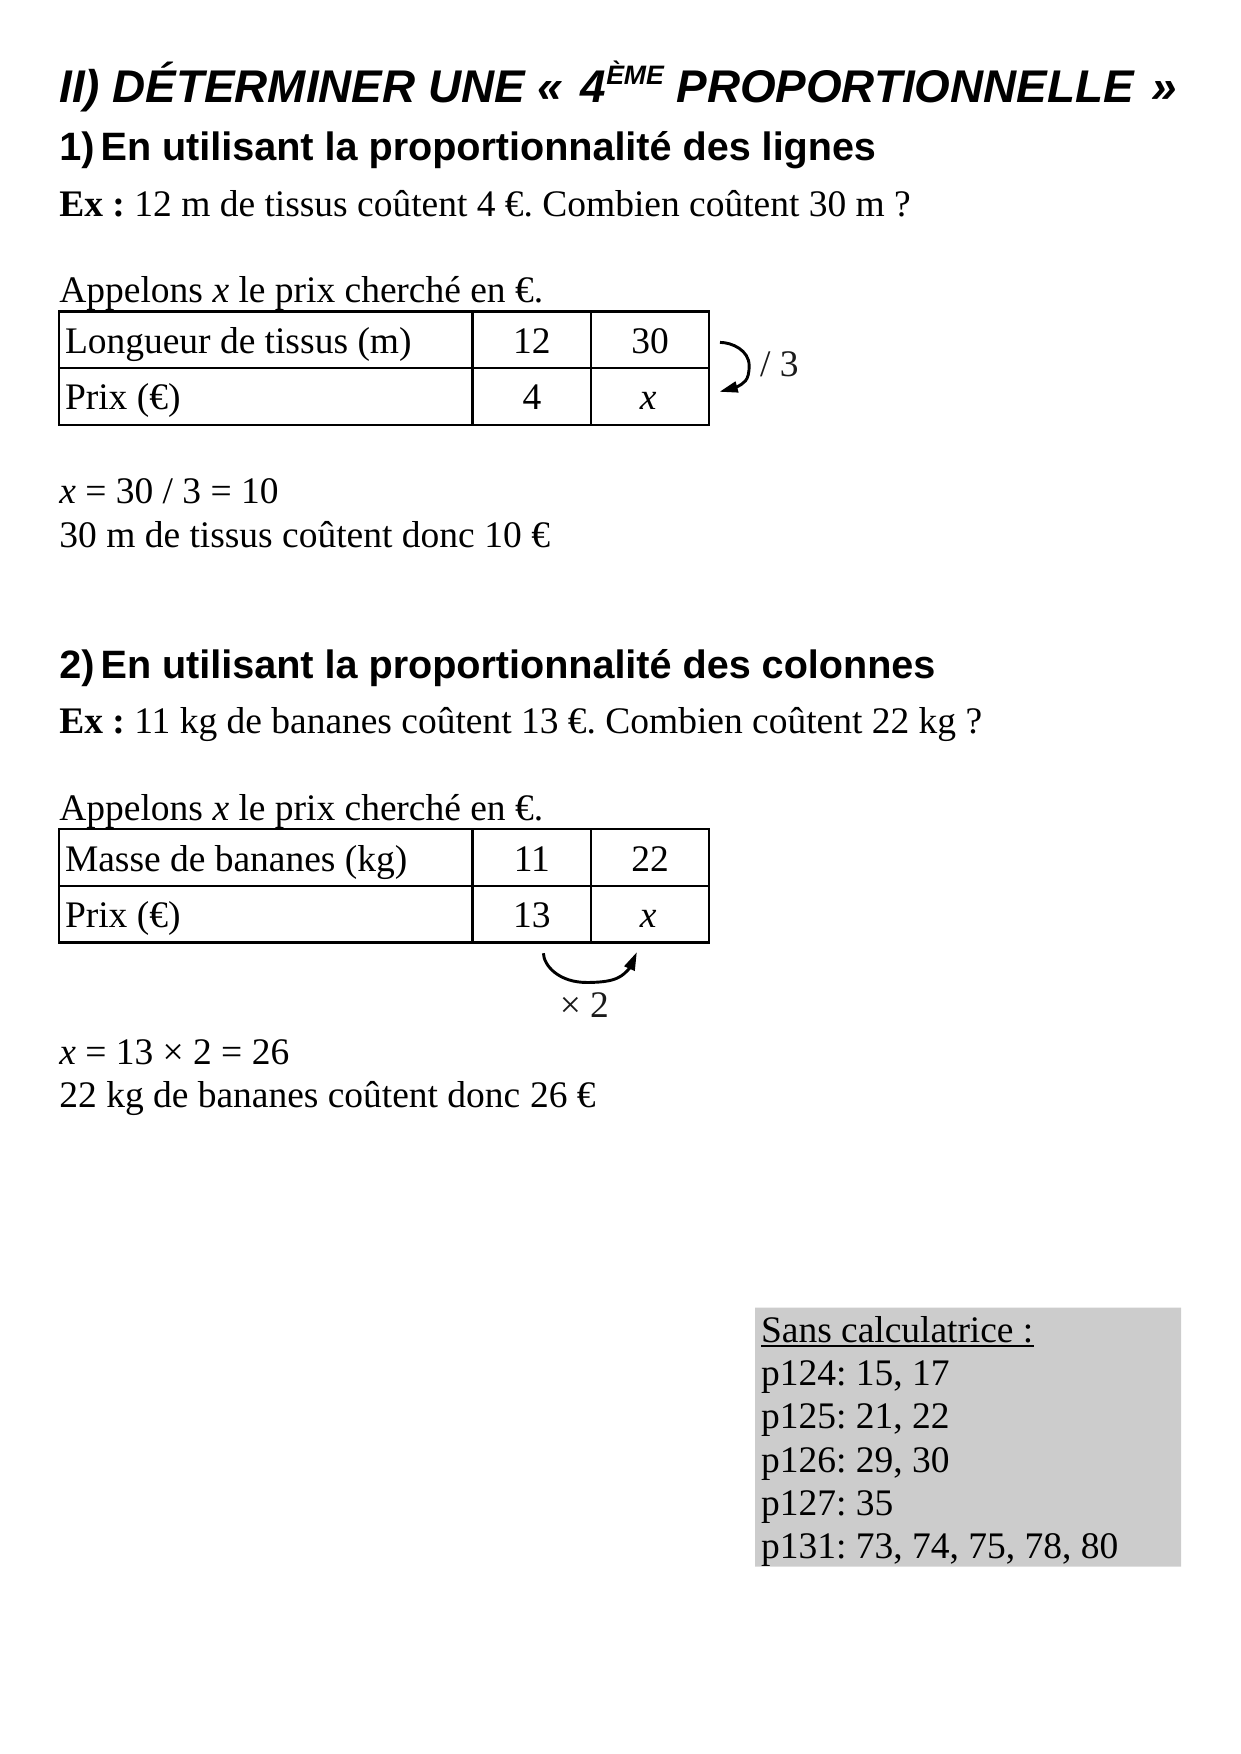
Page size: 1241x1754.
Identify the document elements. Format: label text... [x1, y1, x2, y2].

table_header 12 [474, 313, 590, 367]
text x = 30 / 3 = 10 [59, 469, 1181, 512]
table_header Longueur de tissus (m) [60, 313, 471, 367]
text 30 m de tissus coûtent donc 10 € [59, 512, 1181, 555]
text Appelons x le prix cherché en €. [59, 785, 1181, 828]
table_header 11 [474, 830, 590, 885]
table_cell Prix (€) [60, 887, 471, 941]
text Ex : 12 m de tissus coûtent 4 €. Combien coûtent 30 m ? [59, 181, 1181, 224]
text 22 kg de bananes coûtent donc 26 € [59, 1073, 1181, 1116]
text x = 13 × 2 = 26 [59, 1030, 1181, 1073]
table_cell x [592, 369, 708, 424]
table_cell 13 [474, 887, 590, 941]
list En utilisant la proportionnalité des colonnes [59, 641, 1181, 687]
table_header 22 [592, 830, 708, 885]
table_cell Prix (€) [60, 369, 471, 424]
table_cell x [592, 887, 708, 941]
table_header 30 [592, 313, 708, 367]
list En utilisant la proportionnalité des lignes [59, 123, 1181, 169]
list Déterminer une « 4ème proportionnelle » [59, 59, 1181, 112]
text Appelons x le prix cherché en €. [59, 267, 1181, 310]
table_header Masse de bananes (kg) [60, 830, 471, 885]
text Ex : 11 kg de bananes coûtent 13 €. Combien coûtent 22 kg ? [59, 699, 1181, 742]
table_cell 4 [474, 369, 590, 424]
